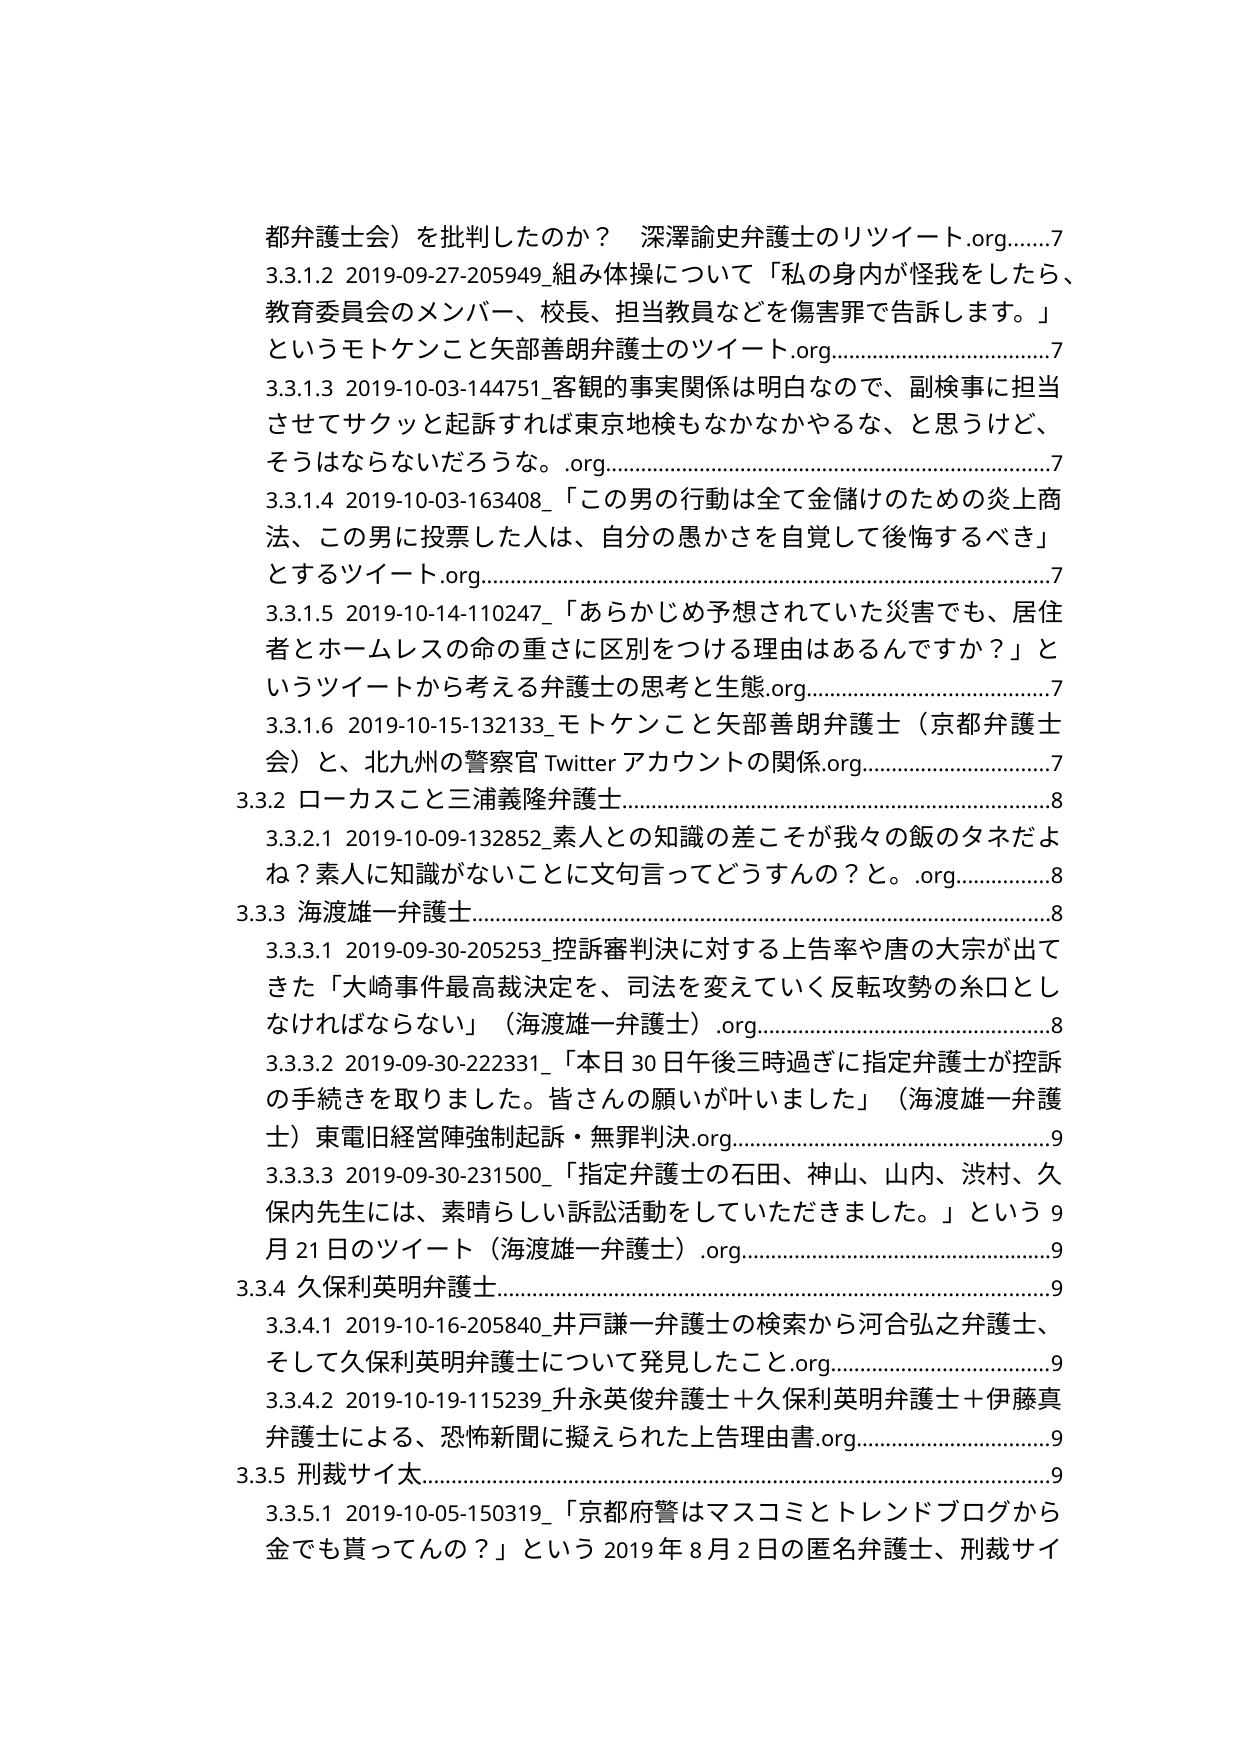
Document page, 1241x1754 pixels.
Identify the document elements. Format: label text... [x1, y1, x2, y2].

text 3.3.1.6 2019-10-15-132133_モトケンこと矢部善朗弁護士（京都弁護士会）と、北九州の警察官Twitterアカウントの関係.org 7 [266, 704, 1063, 779]
text 3.3.4.2 2019-10-19-115239_升永英俊弁護士＋久保利英明弁護士＋伊藤真弁護士による、恐怖新聞に擬えられた上告理由書.org 9 [266, 1379, 1063, 1454]
text 3.3.5.1 2019-10-05-150319_「京都府警はマスコミとトレンドブログから金でも貰ってんの？」という2019年8月2日の匿名弁護士、刑裁サイ太のツイート.org 9 [266, 1492, 1063, 1567]
text 3.3.1.5 2019-10-14-110247_「あらかじめ予想されていた災害でも、居住者とホームレスの命の重さに区別をつける理由はあるんですか？」というツイートから考える弁護士の思考と生態.org 7 [266, 592, 1063, 704]
text 3.3.2.1 2019-10-09-132852_素人との知識の差こそが我々の飯のタネだよね？素人に知識がないことに文句言ってどうすんの？と。.org 8 [266, 817, 1063, 892]
text 3.3.3.2 2019-09-30-222331_「本日30日午後三時過ぎに指定弁護士が控訴の手続きを取りました。皆さんの願いが叶いました」（海渡雄一弁護士）東電旧経営陣強制起訴・無罪判決.org 9 [266, 1042, 1063, 1154]
text 3.3.3.3 2019-09-30-231500_「指定弁護士の石田、神山、山内、渋村、久保内先生には、素晴らしい訴訟活動をしていただきました。」という9月21日のツイート（海渡雄一弁護士）.org 9 [266, 1154, 1063, 1267]
text 都弁護士会）を批判したのか？ 深澤諭史弁護士のリツイート.org 7 [266, 217, 1063, 254]
text 3.3.4 久保利英明弁護士 9 [236, 1267, 1063, 1304]
text 3.3.3.1 2019-09-30-205253_控訴審判決に対する上告率や唐の大宗が出てきた「大崎事件最高裁決定を、司法を変えていく反転攻勢の糸口としなければならない」（海渡雄一弁護士）.org 8 [266, 929, 1063, 1042]
text 3.3.5 刑裁サイ太 9 [236, 1454, 1063, 1492]
text 3.3.1.2 2019-09-27-205949_組み体操について「私の身内が怪我をしたら、教育委員会のメンバー、校長、担当教員などを傷害罪で告訴します。」というモトケンこと矢部善朗弁護士のツイート.org 7 [266, 254, 1063, 367]
text 3.3.2 ローカスこと三浦義隆弁護士 8 [236, 779, 1063, 817]
text 3.3.1.3 2019-10-03-144751_客観的事実関係は明白なので、副検事に担当させてサクッと起訴すれば東京地検もなかなかやるな、と思うけど、そうはならないだろうな。.org 7 [266, 367, 1063, 479]
text 3.3.1.4 2019-10-03-163408_「この男の行動は全て金儲けのための炎上商法、この男に投票した人は、自分の愚かさを自覚して後悔するべき」とするツイート.org 7 [266, 479, 1063, 592]
text 3.3.3 海渡雄一弁護士 8 [236, 892, 1063, 929]
text 3.3.4.1 2019-10-16-205840_井戸謙一弁護士の検索から河合弘之弁護士、そして久保利英明弁護士について発見したこと.org 9 [266, 1304, 1063, 1379]
